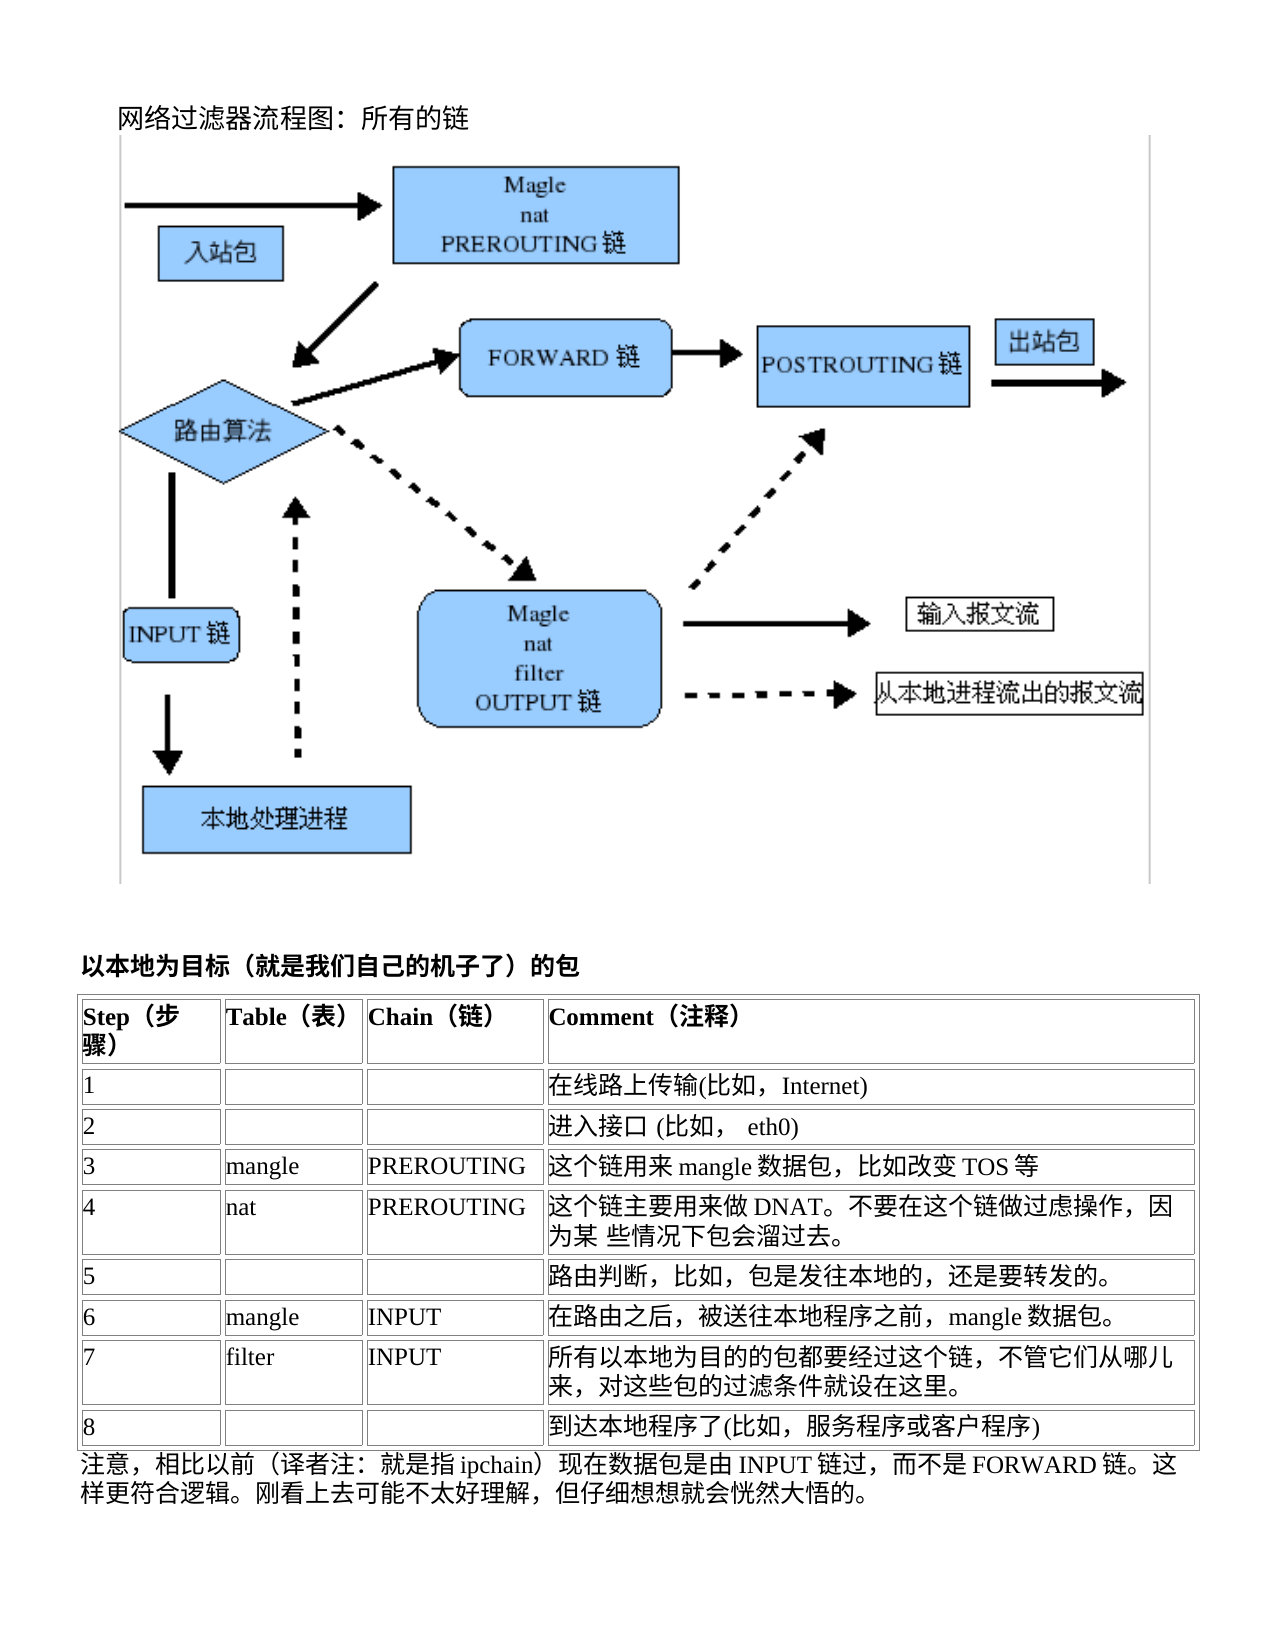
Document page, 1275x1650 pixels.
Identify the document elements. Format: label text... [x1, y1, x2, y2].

table_cell filter [223, 1335, 365, 1404]
table_cell INPUT [365, 1335, 545, 1404]
table_cell 路由判断，比如，包是发往本地的，还是要转发的。 [545, 1254, 1197, 1294]
table_cell [365, 1254, 545, 1294]
text 注意，相比以前（译者注：就是指ipchain）现在数据包是由INPUT链过，而不是FORWARD链。这样更符合逻辑。刚看上去可能不太好理解，但仔细想想就会恍然大悟的。 [80, 1451, 1197, 1508]
table_cell PREROUTING [365, 1144, 545, 1184]
table_cell [365, 1104, 545, 1144]
table_cell 8 [80, 1404, 223, 1445]
table_cell [226, 1110, 362, 1144]
table_cell INPUT [365, 1294, 545, 1335]
table_cell 所有以本地为目的的包都要经过这个链，不管它们从哪儿来，对这些包的过滤条件就设在这里。 [545, 1335, 1197, 1404]
text 网络过滤器流程图：所有的链 [80, 104, 1197, 135]
text 以本地为目标（就是我们自己的机子了）的包 [80, 952, 1197, 981]
picture [118, 135, 1158, 884]
table_cell [368, 1110, 543, 1144]
table_header Step（步骤） [80, 995, 223, 1063]
table_cell 进入接口 (比如， eth0) [545, 1104, 1197, 1144]
table_cell [223, 1404, 365, 1445]
table_cell [226, 1260, 362, 1294]
table_cell 3 [80, 1144, 223, 1184]
table_header Chain（链） [365, 995, 545, 1063]
table_cell [226, 1411, 362, 1445]
table_cell 在路由之后，被送往本地程序之前，mangle数据包。 [545, 1294, 1197, 1335]
table_cell [226, 1070, 362, 1103]
table_cell [368, 1070, 543, 1103]
table_cell PREROUTING [365, 1184, 545, 1254]
table_cell [223, 1063, 365, 1103]
table_cell mangle [223, 1144, 365, 1184]
table_cell 5 [80, 1254, 223, 1294]
table_cell [365, 1063, 545, 1103]
table_header Table（表） [223, 995, 365, 1063]
table_header Comment（注释） [545, 995, 1197, 1063]
table_cell 2 [80, 1104, 223, 1144]
table_cell 在线路上传输(比如，Internet) [545, 1063, 1197, 1103]
table_cell 这个链主要用来做DNAT。不要在这个链做过虑操作，因为某 些情况下包会溜过去。 [545, 1184, 1197, 1254]
table_cell nat [223, 1184, 365, 1254]
table_cell 这个链用来mangle数据包，比如改变TOS等 [545, 1144, 1197, 1184]
table_cell 1 [80, 1063, 223, 1103]
table_cell 7 [80, 1335, 223, 1404]
table_cell 6 [80, 1294, 223, 1335]
table_cell 4 [80, 1184, 223, 1254]
table_cell [365, 1404, 545, 1445]
table_cell [368, 1260, 543, 1294]
table_cell [368, 1411, 543, 1445]
table_cell 到达本地程序了(比如，服务程序或客户程序) [545, 1404, 1197, 1445]
table_cell mangle [223, 1294, 365, 1335]
table_cell [223, 1104, 365, 1144]
table_cell [223, 1254, 365, 1294]
